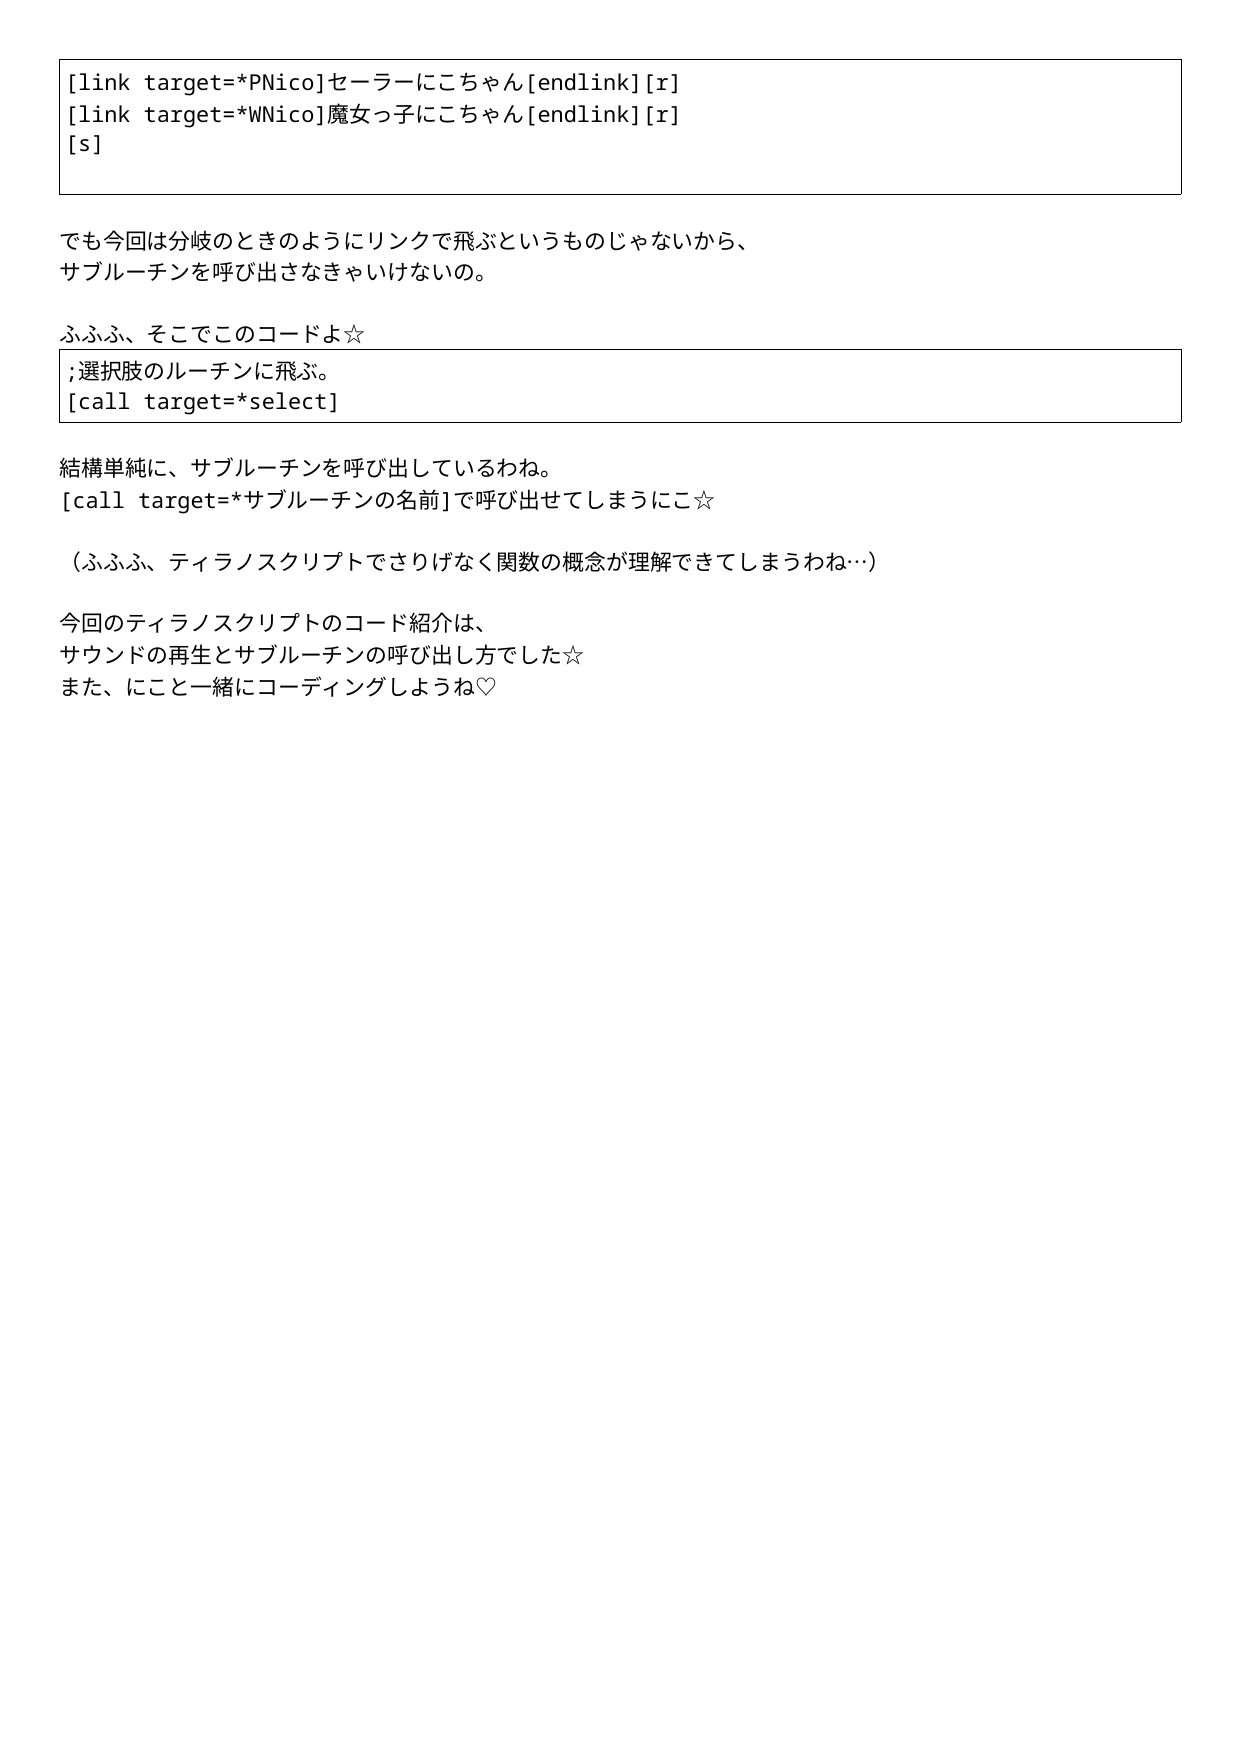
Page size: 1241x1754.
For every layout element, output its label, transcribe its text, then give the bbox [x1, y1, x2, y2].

text （ふふふ、ティラノスクリプトでさりげなく関数の概念が理解できてしまうわね…） [59, 545, 1181, 576]
table_header ;選択肢のルーチンに飛ぶ。 [call target=*select] [60, 350, 1181, 422]
text 結構単純に、サブルーチンを呼び出しているわね。 [59, 451, 1181, 483]
text ふふふ、そこでこのコードよ☆ [59, 317, 1181, 348]
text サウンドの再生とサブルーチンの呼び出し方でした☆ [59, 638, 1181, 669]
text サブルーチンを呼び出さなきゃいけないの。 [59, 255, 1181, 287]
text 今回のティラノスクリプトのコード紹介は、 [59, 606, 1181, 638]
table_header [link target=*PNico]セーラーにこちゃん[endlink][r] [link target=*WNico]魔女っ子にこちゃん[endlink][r] [s] [60, 60, 1181, 194]
text また、にこと一緒にコーディングしようね♡ [59, 669, 1181, 701]
text でも今回は分岐のときのようにリンクで飛ぶというものじゃないから、 [59, 224, 1181, 255]
text [call target=*サブルーチンの名前]で呼び出せてしまうにこ☆ [59, 483, 1181, 515]
